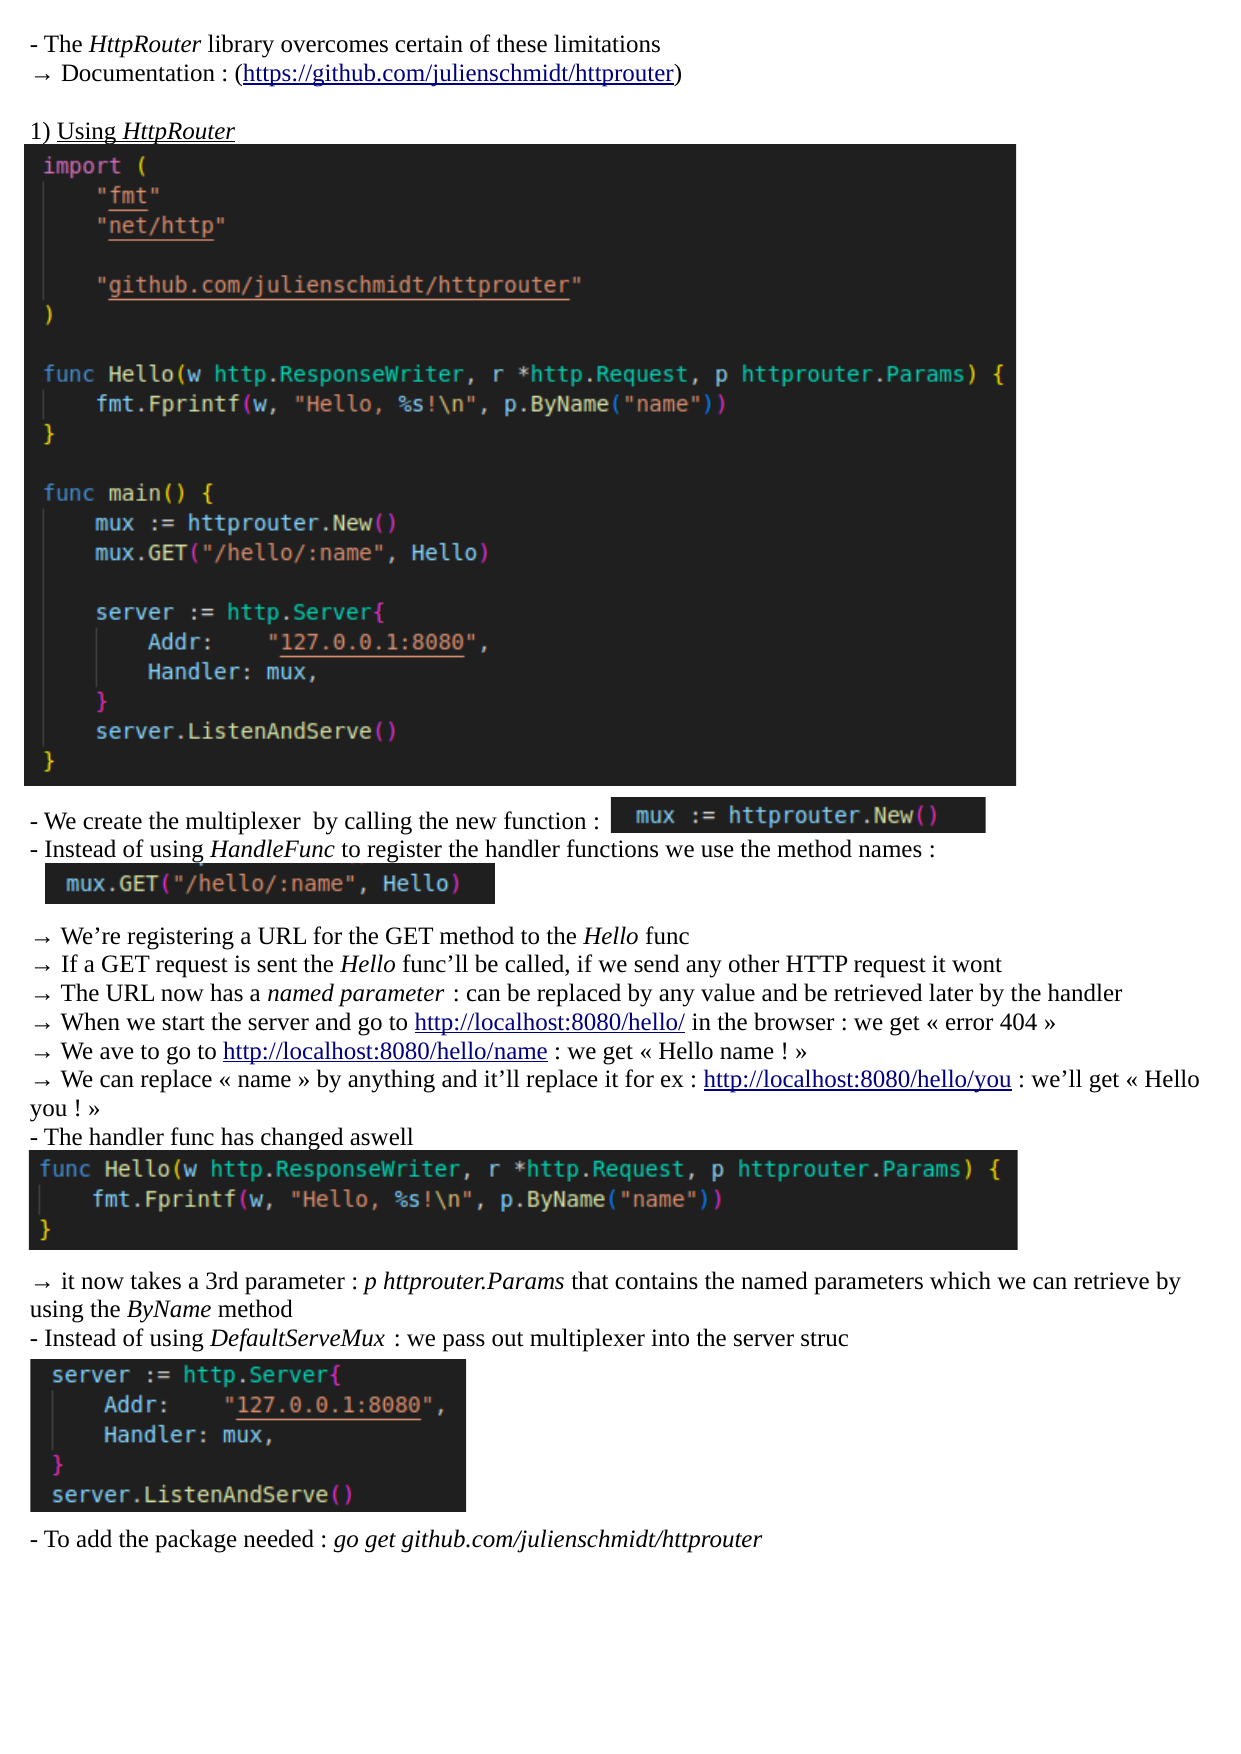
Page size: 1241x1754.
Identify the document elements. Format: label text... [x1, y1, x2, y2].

text - We create the multiplexer by calling the new function : [29, 806, 1211, 834]
picture [24, 144, 1017, 786]
picture [45, 863, 495, 904]
text → We ave to go to http://localhost:8080/hello/name : we get « Hello name ! » [29, 1036, 1211, 1064]
text → it now takes a 3rd parameter : p httprouter.Params that contains the named parameters which we can retrieve by using the ByName method [29, 1266, 1211, 1323]
picture [28, 1150, 1018, 1250]
picture [30, 1359, 467, 1512]
text → We can replace « name » by anything and it’ll replace it for ex : http://localhost:8080/hello/you : we’ll get « Hello you ! » [29, 1064, 1211, 1122]
text → Documentation : (https://github.com/julienschmidt/httprouter) [29, 58, 1211, 87]
text - To add the package needed : go get github.com/julienschmidt/httprouter [29, 1524, 1211, 1553]
text → When we start the server and go to http://localhost:8080/hello/ in the browser : we get « error 404 » [29, 1007, 1211, 1036]
text - Instead of using HandleFunc to register the handler functions we use the method names : [29, 834, 1211, 863]
text - The HttpRouter library overcomes certain of these limitations [29, 29, 1211, 58]
text - Instead of using DefaultServeMux : we pass out multiplexer into the server struc [29, 1323, 1211, 1352]
text 1) Using HttpRouter [29, 116, 1211, 144]
picture [610, 797, 986, 833]
text → We’re registering a URL for the GET method to the Hello func [29, 921, 1211, 949]
text → If a GET request is sent the Hello func’ll be called, if we send any other HTTP request it wont [29, 949, 1211, 978]
text → The URL now has a named parameter : can be replaced by any value and be retrieved later by the handler [29, 978, 1211, 1007]
text - The handler func has changed aswell [29, 1122, 1211, 1151]
